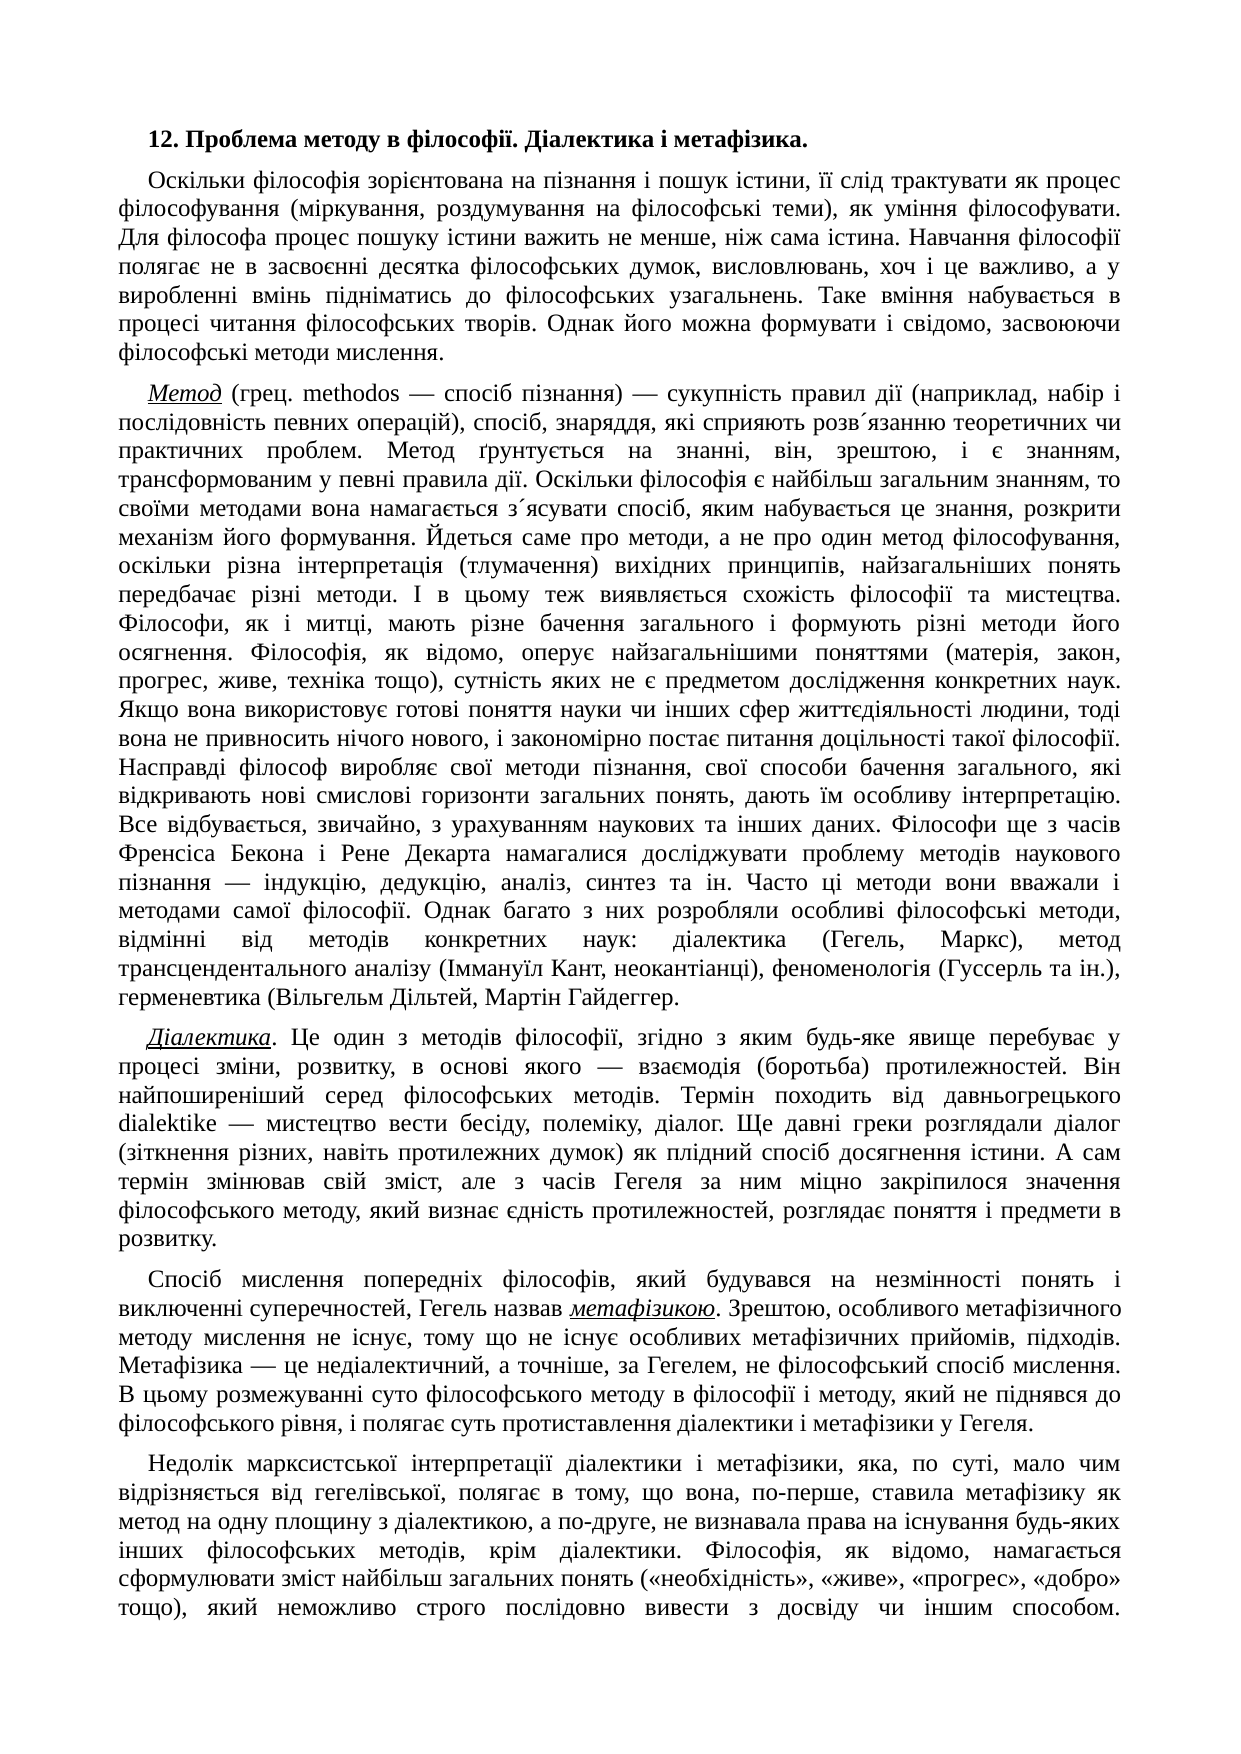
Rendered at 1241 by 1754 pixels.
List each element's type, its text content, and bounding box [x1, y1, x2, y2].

text Оскільки філософія зорієнтована на пізнання і пошук істини, її слід трактувати як процес філософування (міркування, роздумування на філософські теми), як уміння філософувати. Для філософа процес пошуку істини важить не менше, ніж сама істина. Навчання філософії полягає не в засвоєнні десятка філософських думок, висловлювань, хоч і це важливо, а у виробленні вмінь підніматись до філософських узагальнень. Таке вміння набувається в процесі читання філософських творів. Однак його можна формувати і свідомо, засвоюючи філософські методи мислення. [118, 165, 1122, 366]
text Метод (грец. methodos — спосіб пізнання) — сукупність правил дії (наприклад, набір і послідовність певних операцій), спосіб, знаряддя, які сприяють розв´язанню теоретичних чи практичних проблем. Метод ґрунтується на знанні, він, зрештою, і є знанням, трансформованим у певні правила дії. Оскільки філософія є найбільш загальним знанням, то своїми методами вона намагається з´ясувати спосіб, яким набувається це знання, розкрити механізм його формування. Йдеться саме про методи, а не про один метод філософування, оскільки різна інтерпретація (тлумачення) вихідних принципів, найзагальніших понять передбачає різні методи. І в цьому теж виявляється схожість філософії та мистецтва. Філософи, як і митці, мають різне бачення загального і формують різні методи його осягнення. Філософія, як відомо, оперує найзагальнішими поняттями (матерія, закон, прогрес, живе, техніка тощо), сутність яких не є предметом дослідження конкретних наук. Якщо вона використовує готові поняття науки чи інших сфер життєдіяльності людини, тоді вона не привносить нічого нового, і закономірно постає питання доцільності такої філософії. Насправді філософ виробляє свої методи пізнання, свої способи бачення загального, які відкривають нові смислові горизонти загальних понять, дають їм особливу інтерпретацію. Все відбувається, звичайно, з урахуванням наукових та інших даних. Філософи ще з часів Френсіса Бекона і Рене Декарта намагалися досліджувати проблему методів наукового пізнання — індукцію, дедукцію, аналіз, синтез та ін. Часто ці методи вони вважали і методами самої філософії. Однак багато з них розробляли особливі філософські методи, відмінні від методів конкретних наук: діалектика (Гегель, Маркс), метод трансцендентального аналізу (Іммануїл Кант, неокантіанці), феноменологія (Гуссерль та ін.), герменевтика (Вільгельм Дільтей, Мартін Гайдеггер. [118, 378, 1122, 1010]
text 12. Проблема методу в філософії. Діалектика і метафізика. [118, 124, 1122, 153]
text Спосіб мислення попередніх філософів, який будувався на незмінності понять і виключенні суперечностей, Гегель назвав метафізикою. Зрештою, особливого метафізичного методу мислення не існує, тому що не існує особливих метафізичних прийомів, підходів. Метафізика — це недіалектичний, а точніше, за Гегелем, не філософський спосіб мислення. В цьому розмежуванні суто філософського методу в філософії і методу, який не піднявся до філософського рівня, і полягає суть протиставлення діалектики і метафізики у Гегеля. [118, 1264, 1122, 1437]
text Недолік марксистської інтерпретації діалектики і метафізики, яка, по суті, мало чим відрізняється від гегелівської, полягає в тому, що вона, по-перше, ставила метафізику як метод на одну площину з діалектикою, а по-друге, не визнавала права на існування будь-яких інших філософських методів, крім діалектики. Філософія, як відомо, намагається сформулювати зміст найбільш загальних понять («необхідність», «живе», «прогрес», «добро» тощо), який неможливо строго послідовно вивести з досвіду чи іншим способом. [118, 1448, 1122, 1621]
text Діалектика. Це один з методів філософії, згідно з яким будь-яке явище перебуває у процесі зміни, розвитку, в основі якого — взаємодія (боротьба) протилежностей. Він найпоширеніший серед філософських методів. Термін походить від давньогрецького dialektike — мистецтво вести бесіду, полеміку, діалог. Ще давні греки розглядали діалог (зіткнення різних, навіть протилежних думок) як плідний спосіб досягнення істини. А сам термін змінював свій зміст, але з часів Гегеля за ним міцно закріпилося значення філософського методу, який визнає єдність протилежностей, розглядає поняття і предмети в розвитку. [118, 1022, 1122, 1252]
